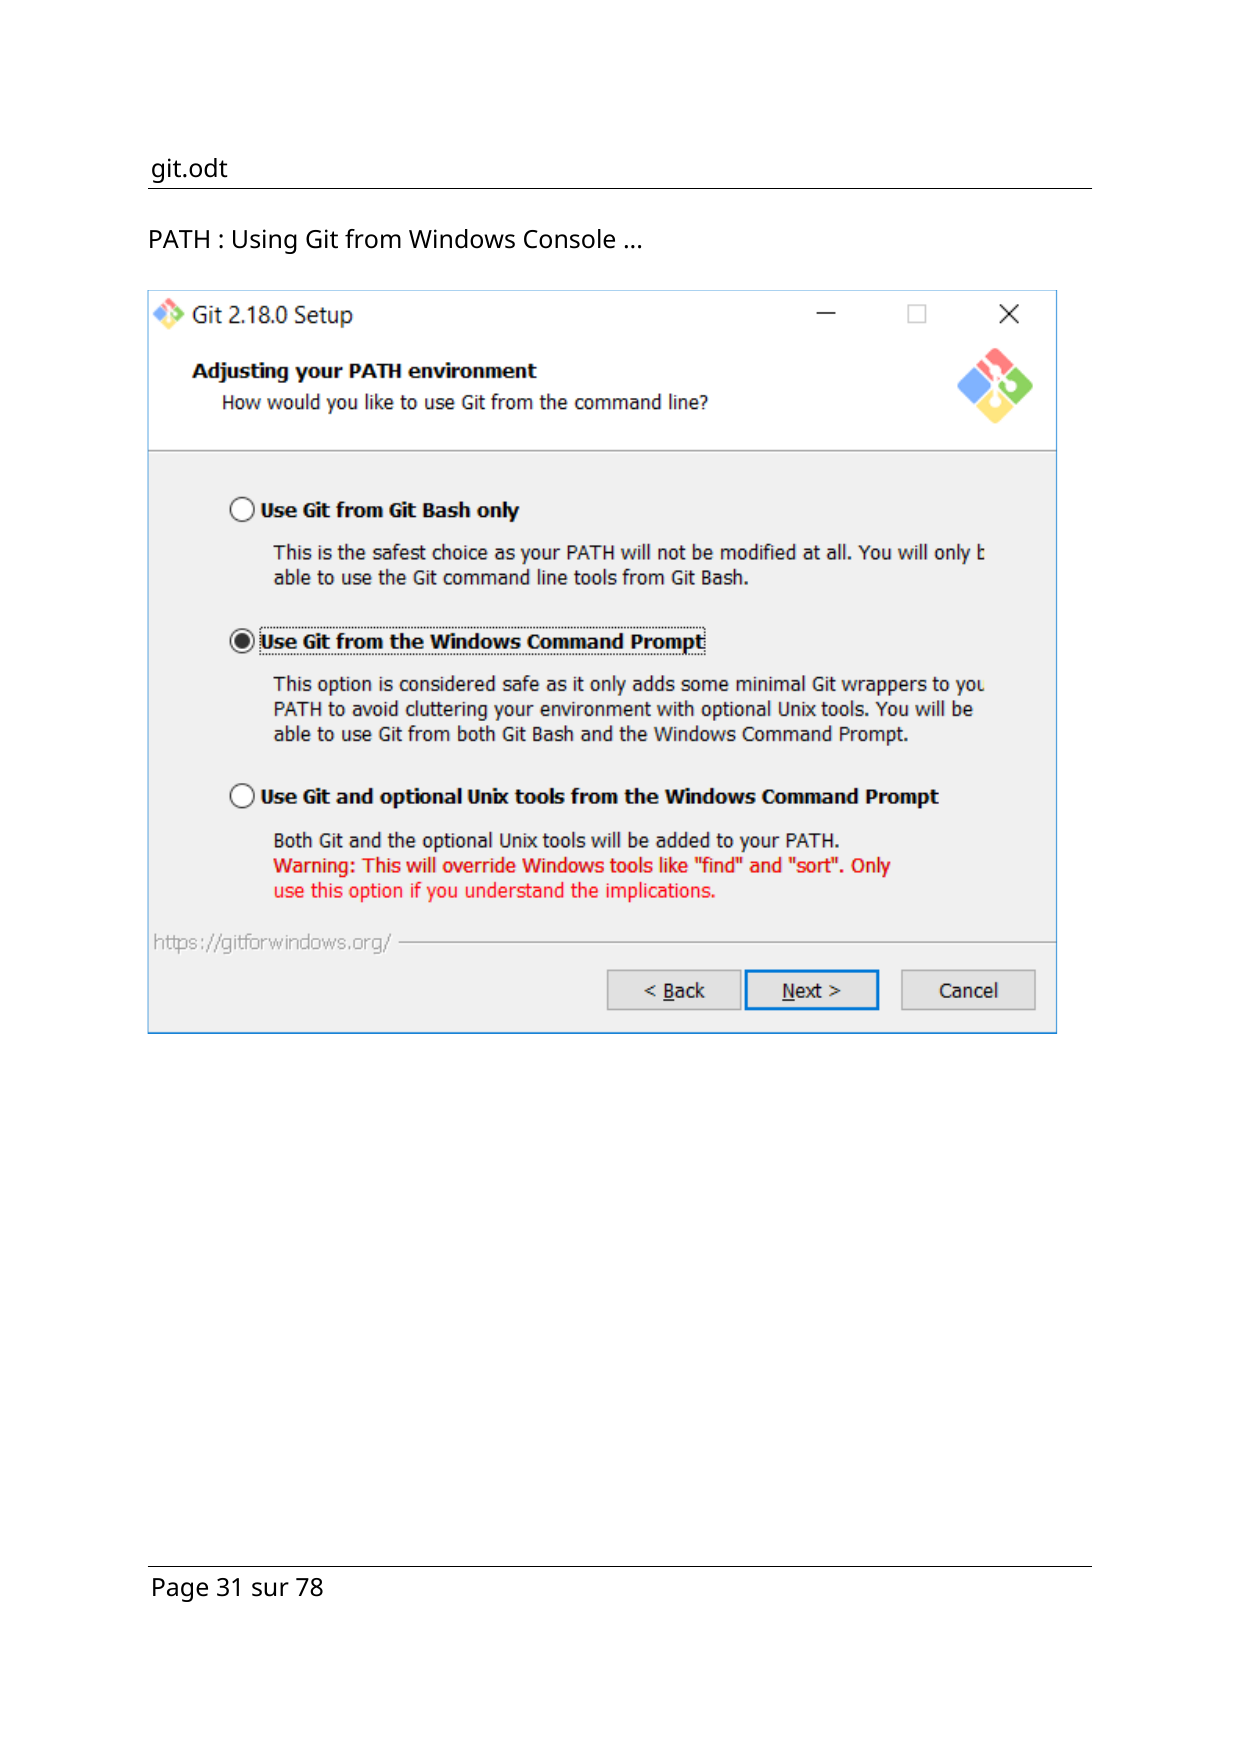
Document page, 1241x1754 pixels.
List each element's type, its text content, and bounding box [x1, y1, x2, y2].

text PATH : Using Git from Windows Console ... [148, 222, 1092, 256]
picture [147, 290, 1058, 1034]
